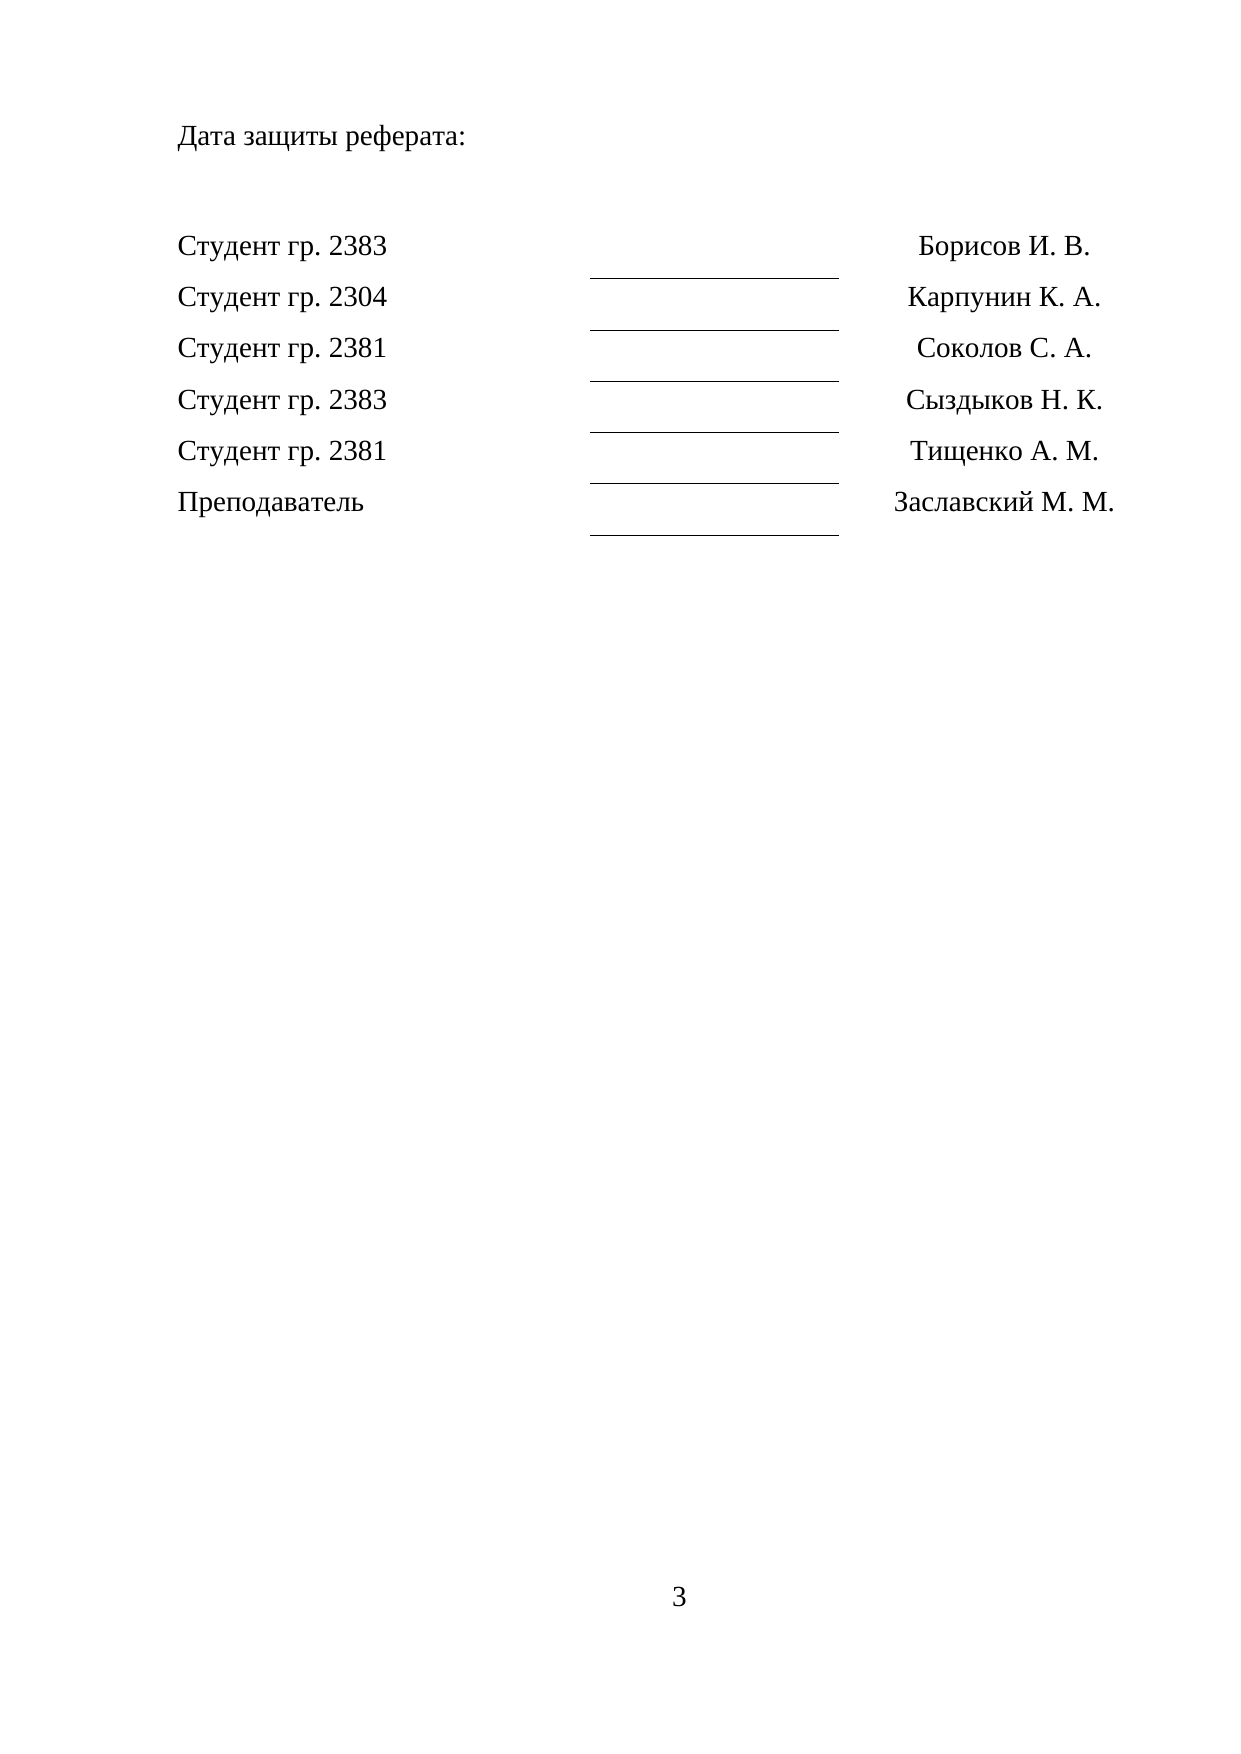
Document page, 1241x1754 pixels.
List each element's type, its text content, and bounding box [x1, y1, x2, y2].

table_cell Сыздыков Н. К. [839, 381, 1170, 432]
table_header Студент гр. 2383 [166, 228, 590, 278]
table_cell [590, 331, 839, 381]
table_cell Студент гр. 2381 [166, 432, 590, 483]
table_cell Соколов С. А. [839, 330, 1170, 381]
table_cell [590, 433, 839, 483]
table_cell [590, 484, 839, 534]
table_cell Преподаватель [166, 483, 590, 534]
table_header [590, 228, 839, 278]
table_cell Тищенко А. М. [839, 432, 1170, 483]
table_cell Карпунин К. А. [839, 278, 1170, 329]
table_cell Заславский М. М. [839, 483, 1170, 534]
table_cell Студент гр. 2304 [166, 278, 590, 329]
table_cell [590, 279, 839, 329]
table_cell Дата защиты реферата: [166, 118, 1170, 228]
table_cell Студент гр. 2383 [166, 381, 590, 432]
table_header Борисов И. В. [839, 228, 1170, 278]
table_cell Студент гр. 2381 [166, 330, 590, 381]
table_cell [590, 382, 839, 432]
